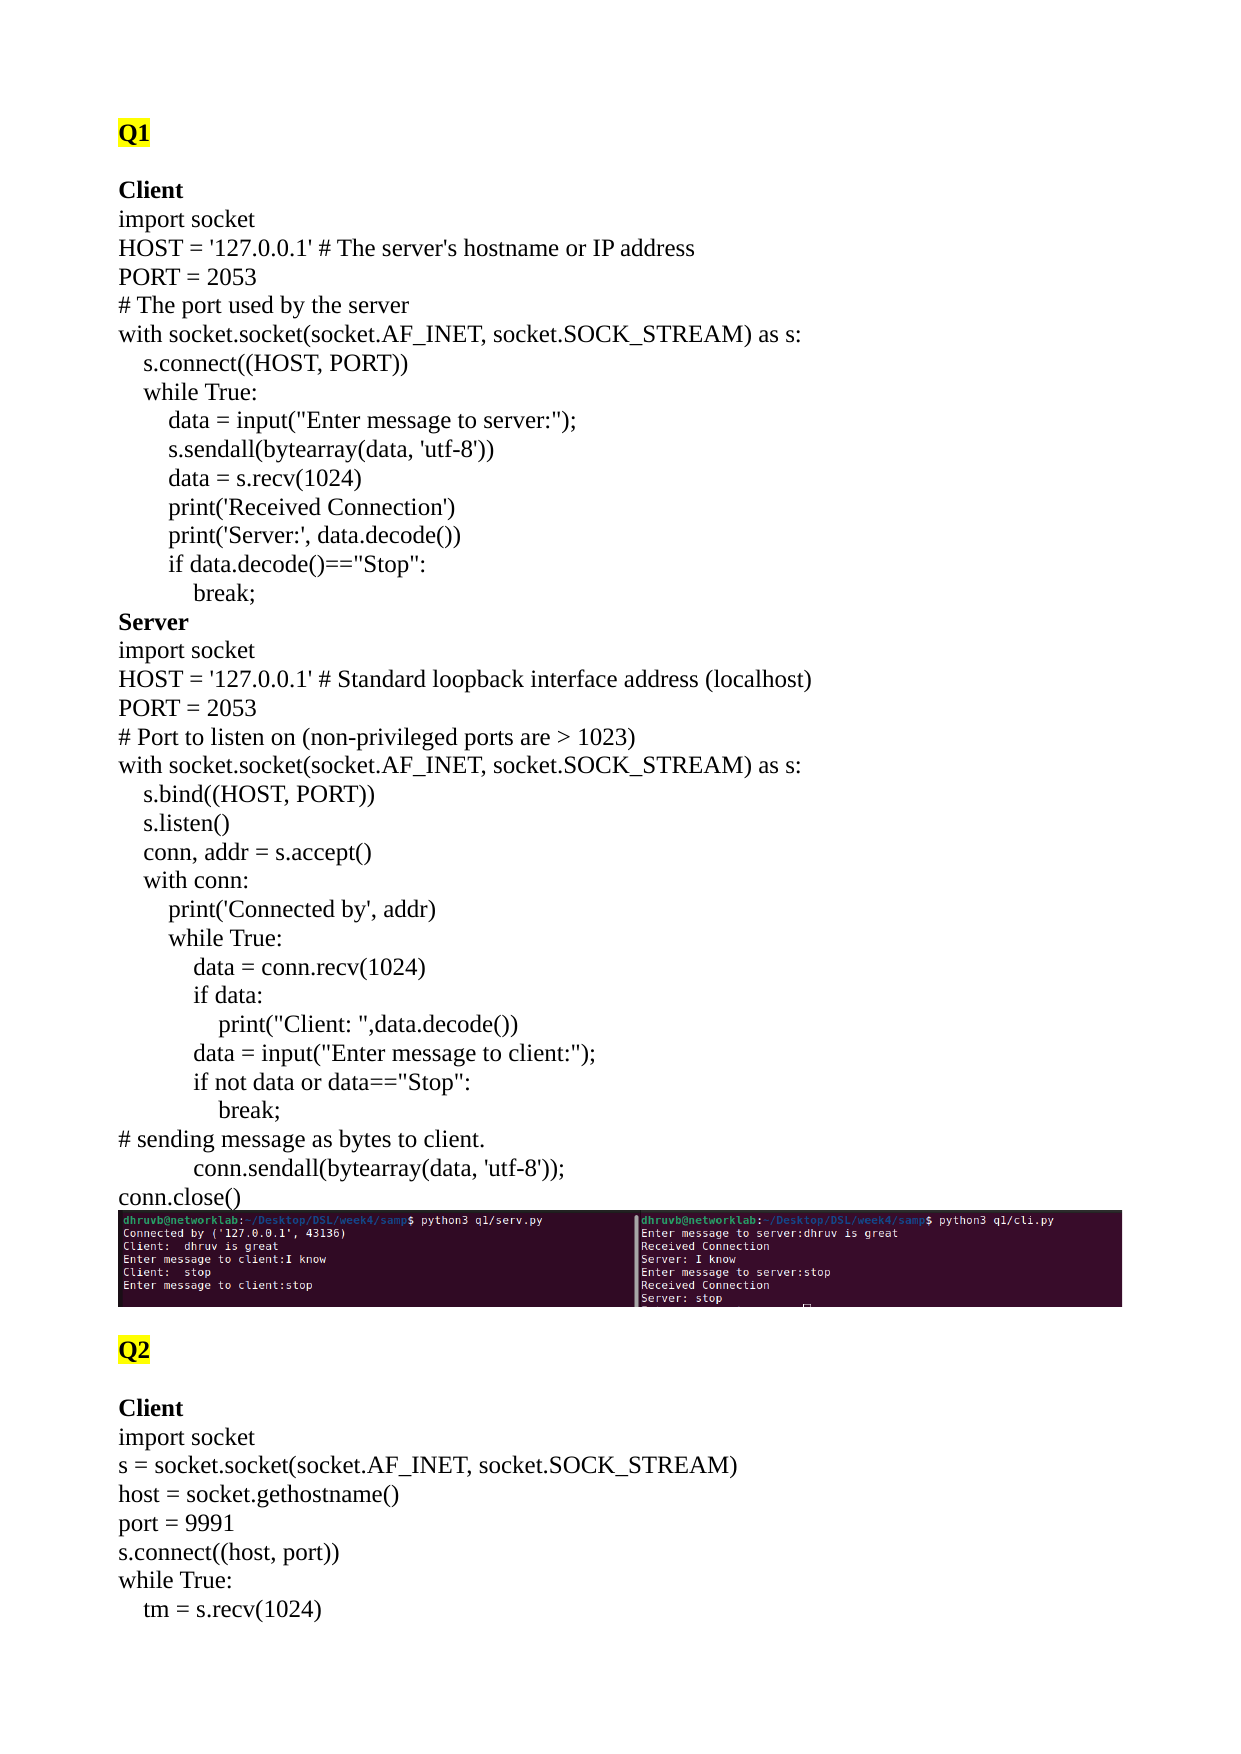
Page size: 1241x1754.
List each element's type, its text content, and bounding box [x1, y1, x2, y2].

text conn, addr = s.accept() [118, 837, 1122, 866]
text Client [118, 176, 1122, 204]
text while True: [118, 377, 1122, 406]
text s.connect((HOST, PORT)) [118, 348, 1122, 377]
text tm = s.recv(1024) [118, 1594, 1122, 1623]
text import socket [118, 204, 1122, 233]
text import socket [118, 1422, 1122, 1450]
text while True: [118, 923, 1122, 952]
text # sending message as bytes to client. [118, 1124, 1122, 1153]
text port = 9991 [118, 1508, 1122, 1537]
text with socket.socket(socket.AF_INET, socket.SOCK_STREAM) as s: [118, 751, 1122, 779]
text with socket.socket(socket.AF_INET, socket.SOCK_STREAM) as s: [118, 319, 1122, 348]
text print('Connected by', addr) [118, 894, 1122, 923]
text if not data or data=="Stop": [118, 1067, 1122, 1096]
text break; [118, 1096, 1122, 1124]
text print("Client: ",data.decode()) [118, 1009, 1122, 1038]
text # Port to listen on (non-privileged ports are > 1023) [118, 722, 1122, 751]
text s = socket.socket(socket.AF_INET, socket.SOCK_STREAM) [118, 1450, 1122, 1479]
text data = input("Enter message to server:"); [118, 406, 1122, 434]
text data = s.recv(1024) [118, 463, 1122, 492]
text HOST = '127.0.0.1' # The server's hostname or IP address [118, 233, 1122, 262]
text s.listen() [118, 808, 1122, 837]
text import socket [118, 636, 1122, 664]
text conn.sendall(bytearray(data, 'utf-8')); [118, 1153, 1122, 1182]
text Server [118, 607, 1122, 636]
text s.bind((HOST, PORT)) [118, 779, 1122, 808]
text data = input("Enter message to client:"); [118, 1038, 1122, 1067]
text if data.decode()=="Stop": [118, 549, 1122, 578]
text host = socket.gethostname() [118, 1479, 1122, 1508]
text while True: [118, 1565, 1122, 1594]
text s.sendall(bytearray(data, 'utf-8')) [118, 434, 1122, 463]
text Q1 [118, 118, 1122, 147]
text conn.close() [118, 1182, 1122, 1210]
text PORT = 2053 [118, 693, 1122, 722]
text print('Server:', data.decode()) [118, 521, 1122, 549]
text with conn: [118, 866, 1122, 894]
text Q2 [118, 1335, 1122, 1364]
text print('Received Connection') [118, 492, 1122, 521]
picture [118, 1210, 1123, 1307]
text s.connect((host, port)) [118, 1537, 1122, 1565]
text Client [118, 1393, 1122, 1422]
text data = conn.recv(1024) [118, 952, 1122, 981]
text HOST = '127.0.0.1' # Standard loopback interface address (localhost) [118, 664, 1122, 693]
text break; [118, 578, 1122, 607]
text PORT = 2053 [118, 262, 1122, 291]
text if data: [118, 981, 1122, 1009]
text # The port used by the server [118, 291, 1122, 319]
